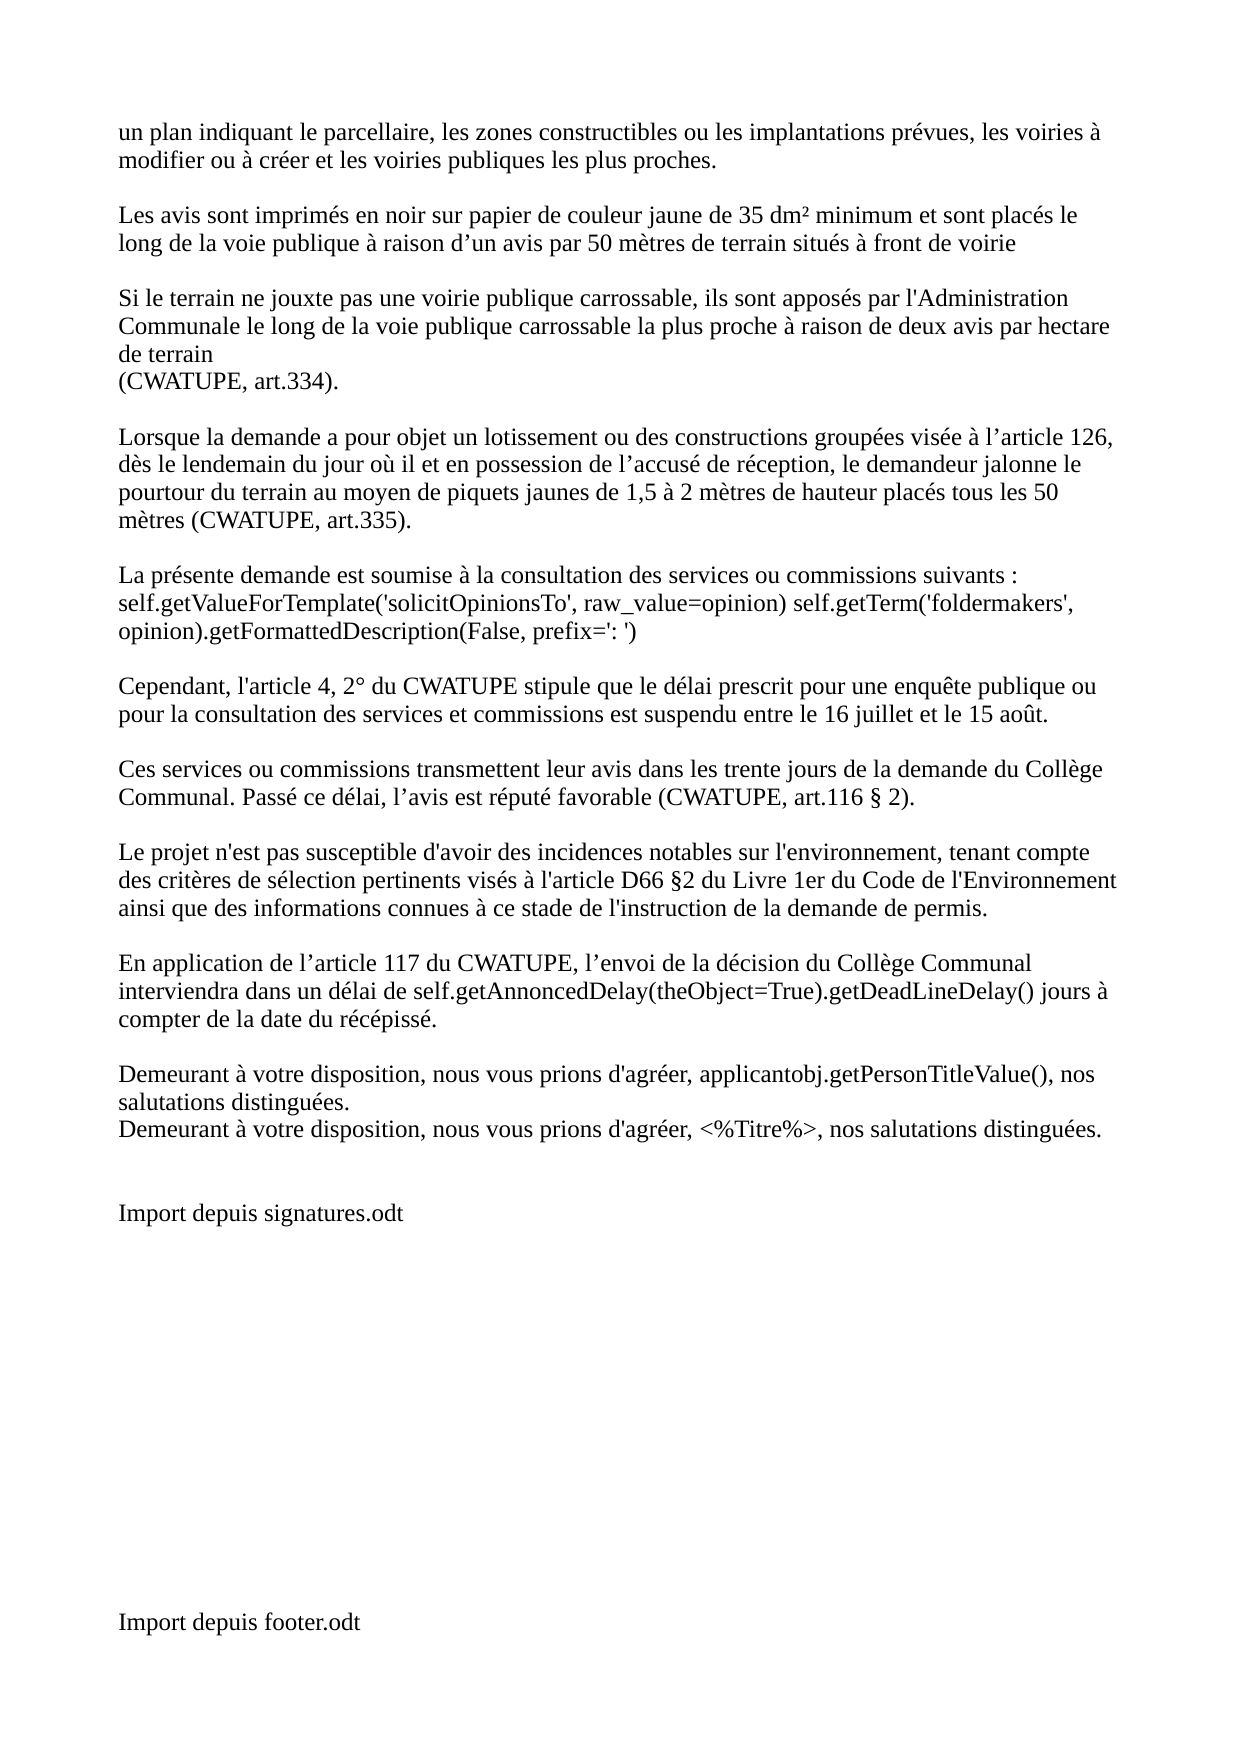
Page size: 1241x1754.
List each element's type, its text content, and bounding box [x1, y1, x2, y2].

table_header un plan indiquant le parcellaire, les zones constructibles ou les implantations prévues, les voiries à modifier ou à créer et les voiries publiques les plus proches. Les avis sont imprimés en noir sur papier de couleur jaune de 35 dm² minimum et sont placés le long de la voie publique à raison d’un avis par 50 mètres de terrain situés à front de voirie Si le terrain ne jouxte pas une voirie publique carrossable, ils sont apposés par l'Administration Communale le long de la voie publique carrossable la plus proche à raison de deux avis par hectare de terrain (CWATUPE, art.334). Lorsque la demande a pour objet un lotissement ou des constructions groupées visée à l’article 126, dès le lendemain du jour où il et en possession de l’accusé de réception, le demandeur jalonne le pourtour du terrain au moyen de piquets jaunes de 1,5 à 2 mètres de hauteur placés tous les 50 mètres (CWATUPE, art.335). [118, 118, 1122, 534]
text Le projet n'est pas susceptible d'avoir des incidences notables sur l'environnement, tenant compte des critères de sélection pertinents visés à l'article D66 §2 du Livre 1er du Code de l'Environnement ainsi que des informations connues à ce stade de l'instruction de la demande de permis. [118, 838, 1122, 922]
text Cependant, l'article 4, 2° du CWATUPE stipule que le délai prescrit pour une enquête publique ou pour la consultation des services et commissions est suspendu entre le 16 juillet et le 15 août. [118, 644, 1122, 728]
text Demeurant à votre disposition, nous vous prions d'agréer, <%Titre%>, nos salutations distinguées. [118, 1116, 1122, 1143]
text Import depuis signatures.odt [118, 1199, 1122, 1226]
text self.getValueForTemplate('solicitOpinionsTo', raw_value=opinion) self.getTerm('foldermakers', opinion).getFormattedDescription(False, prefix=': ') [118, 589, 1122, 644]
text Demeurant à votre disposition, nous vous prions d'agréer, applicantobj.getPersonTitleValue(), nos salutations distinguées. [118, 1060, 1122, 1116]
text Ces services ou commissions transmettent leur avis dans les trente jours de la demande du Collège Communal. Passé ce délai, l’avis est réputé favorable (CWATUPE, art.116 § 2). [118, 728, 1122, 811]
text En application de l’article 117 du CWATUPE, l’envoi de la décision du Collège Communal interviendra dans un délai de self.getAnnoncedDelay(theObject=True).getDeadLineDelay() jours à compter de la date du récépissé. [118, 949, 1122, 1032]
text La présente demande est soumise à la consultation des services ou commissions suivants : [118, 534, 1122, 589]
